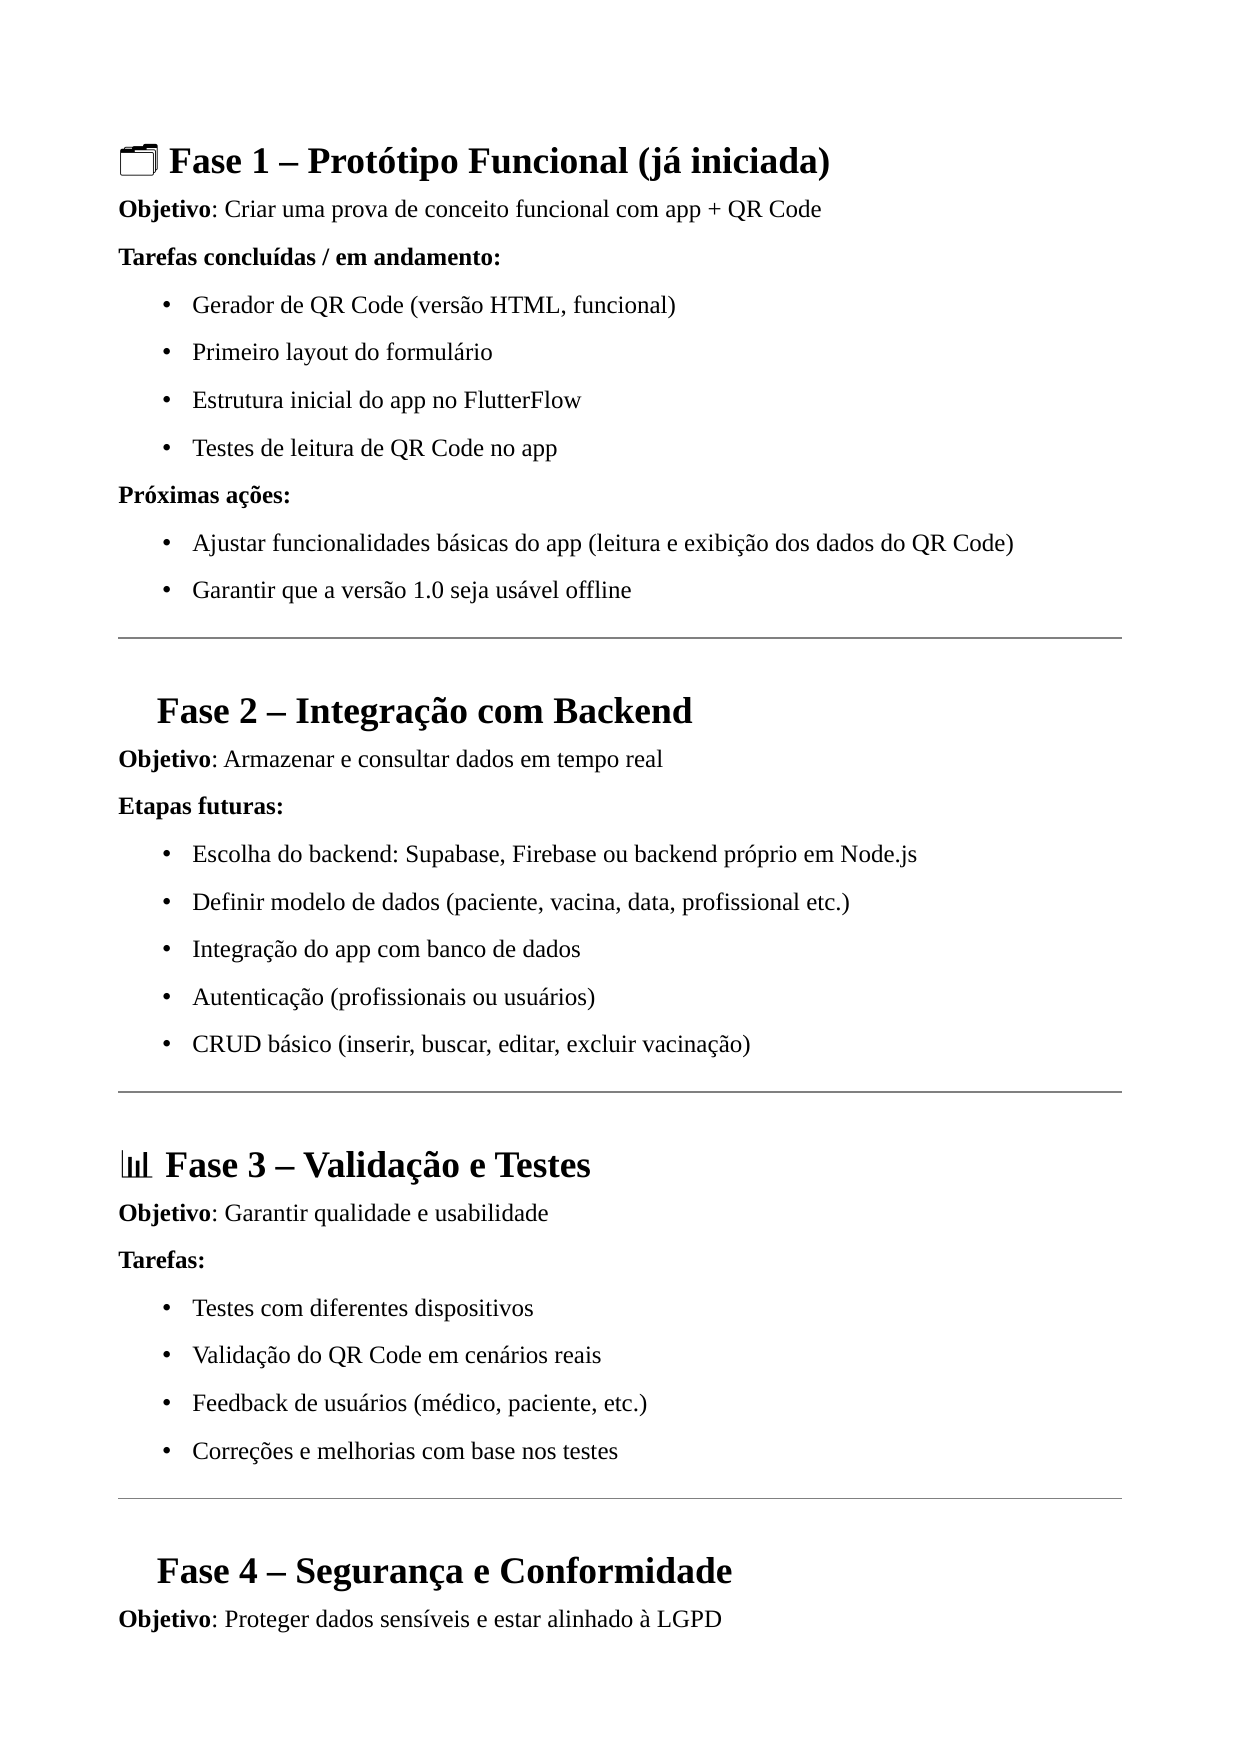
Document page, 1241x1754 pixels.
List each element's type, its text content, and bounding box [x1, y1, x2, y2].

list Validação do QR Code em cenários reais [162, 1341, 1122, 1369]
text Objetivo: Armazenar e consultar dados em tempo real [118, 744, 1122, 772]
list Autenticação (profissionais ou usuários) [162, 982, 1122, 1011]
text Tarefas: [118, 1245, 1122, 1274]
list CRUD básico (inserir, buscar, editar, excluir vacinação) [162, 1029, 1122, 1058]
list Testes com diferentes dispositivos [162, 1293, 1122, 1322]
list Estrutura inicial do app no FlutterFlow [162, 385, 1122, 414]
list Testes de leitura de QR Code no app [162, 433, 1122, 461]
subtitle 📊 Fase 3 – Validação e Testes [118, 1142, 1122, 1185]
list Escolha do backend: Supabase, Firebase ou backend próprio em Node.js [162, 839, 1122, 868]
list Integração do app com banco de dados [162, 934, 1122, 963]
list Garantir que a versão 1.0 seja usável offline [162, 575, 1122, 604]
subtitle 🗂️ Fase 1 – Protótipo Funcional (já iniciada) [118, 139, 1122, 182]
text Tarefas concluídas / em andamento: [118, 242, 1122, 271]
text Objetivo: Proteger dados sensíveis e estar alinhado à LGPD [118, 1604, 1122, 1633]
text Etapas futuras: [118, 791, 1122, 820]
list Definir modelo de dados (paciente, vacina, data, profissional etc.) [162, 887, 1122, 915]
list Feedback de usuários (médico, paciente, etc.) [162, 1388, 1122, 1417]
text Próximas ações: [118, 480, 1122, 509]
subtitle 🔧 Fase 2 – Integração com Backend [118, 688, 1122, 731]
text Objetivo: Garantir qualidade e usabilidade [118, 1198, 1122, 1226]
list Ajustar funcionalidades básicas do app (leitura e exibição dos dados do QR Code) [162, 528, 1122, 557]
list Correções e melhorias com base nos testes [162, 1436, 1122, 1464]
list Primeiro layout do formulário [162, 337, 1122, 366]
list Gerador de QR Code (versão HTML, funcional) [162, 290, 1122, 318]
text Objetivo: Criar uma prova de conceito funcional com app + QR Code [118, 194, 1122, 223]
subtitle 🔐 Fase 4 – Segurança e Conformidade [118, 1548, 1122, 1592]
